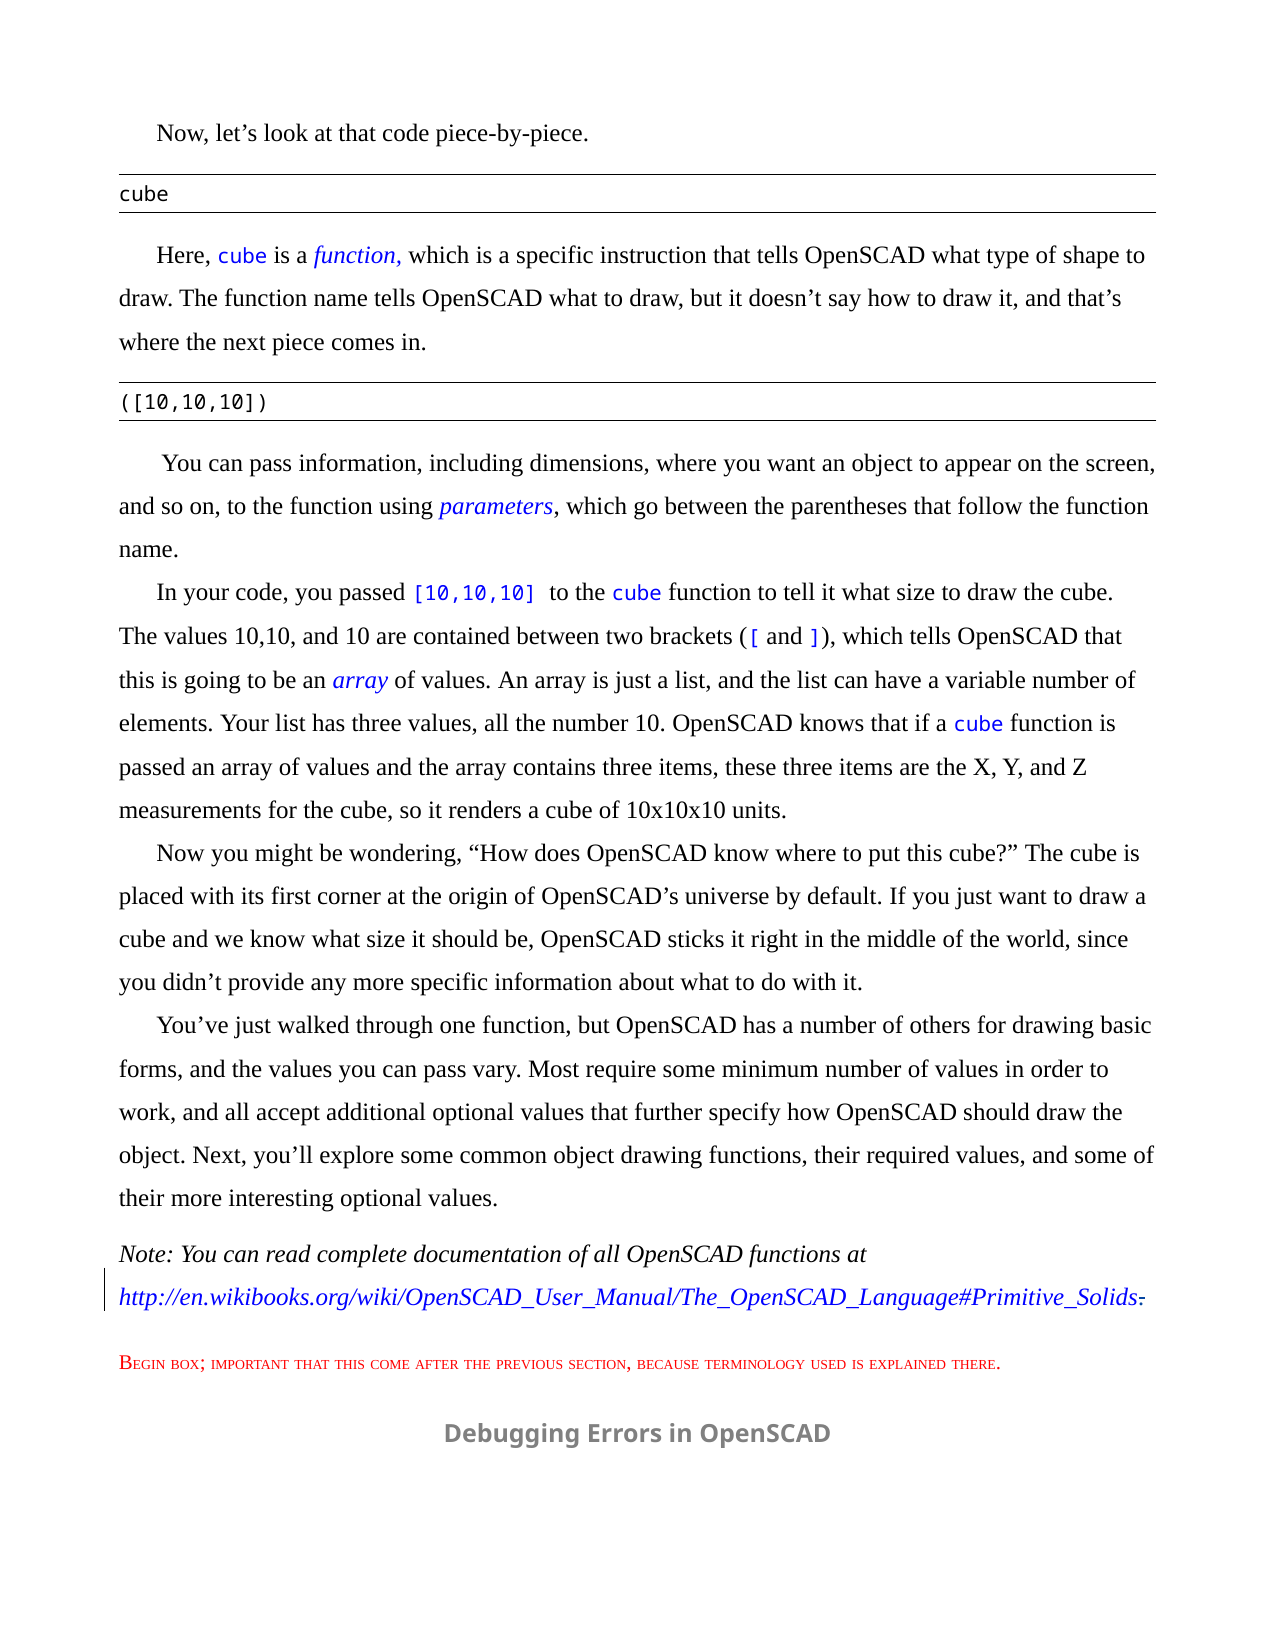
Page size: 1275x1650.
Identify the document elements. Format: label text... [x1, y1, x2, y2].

text Here, cube is a function, which is a specific instruction that tells OpenSCAD what type of shape to draw. The function name tells OpenSCAD what to draw, but it doesn’t say how to draw it, and that’s where the next piece comes in. [118, 240, 1156, 355]
text Now, let’s look at that code piece-by-piece. [118, 118, 1156, 147]
text cube [118, 175, 1156, 213]
text ([10,10,10]) [118, 383, 1156, 421]
text In your code, you passed [10,10,10] to the cube function to tell it what size to draw the cube. The values 10,10, and 10 are contained between two brackets ([ and ]), which tells OpenSCAD that this is going to be an array of values. An array is just a list, and the list can have a variable number of elements. Your list has three values, all the number 10. OpenSCAD knows that if a cube function is passed an array of values and the array contains three items, these three items are the X, Y, and Z measurements for the cube, so it renders a cube of 10x10x10 units. [118, 577, 1156, 824]
text Now you might be wondering, “How does OpenSCAD know where to put this cube?” The cube is placed with its first corner at the origin of OpenSCAD’s universe by default. If you just want to draw a cube and we know what size it should be, OpenSCAD sticks it right in the middle of the world, since you didn’t provide any more specific information about what to do with it. [118, 838, 1156, 996]
text Note: You can read complete documentation of all OpenSCAD functions at http://en.wikibooks.org/wiki/OpenSCAD_User_Manual/The_OpenSCAD_Language#Primitive_Solids [118, 1239, 1156, 1311]
text You can pass information, including dimensions, where you want an object to appear on the screen, and so on, to the function using parameters, which go between the parentheses that follow the function name. [118, 448, 1156, 563]
text You’ve just walked through one function, but OpenSCAD has a number of others for drawing basic forms, and the values you can pass vary. Most require some minimum number of values in order to work, and all accept additional optional values that further specify how OpenSCAD should draw the object. Next, you’ll explore some common object drawing functions, their required values, and some of their more interesting optional values. [118, 1011, 1156, 1212]
text Debugging Errors in OpenSCAD [118, 1415, 1156, 1449]
text Begin box; important that this come after the previous section, because terminology used is explained there. [118, 1350, 1156, 1374]
